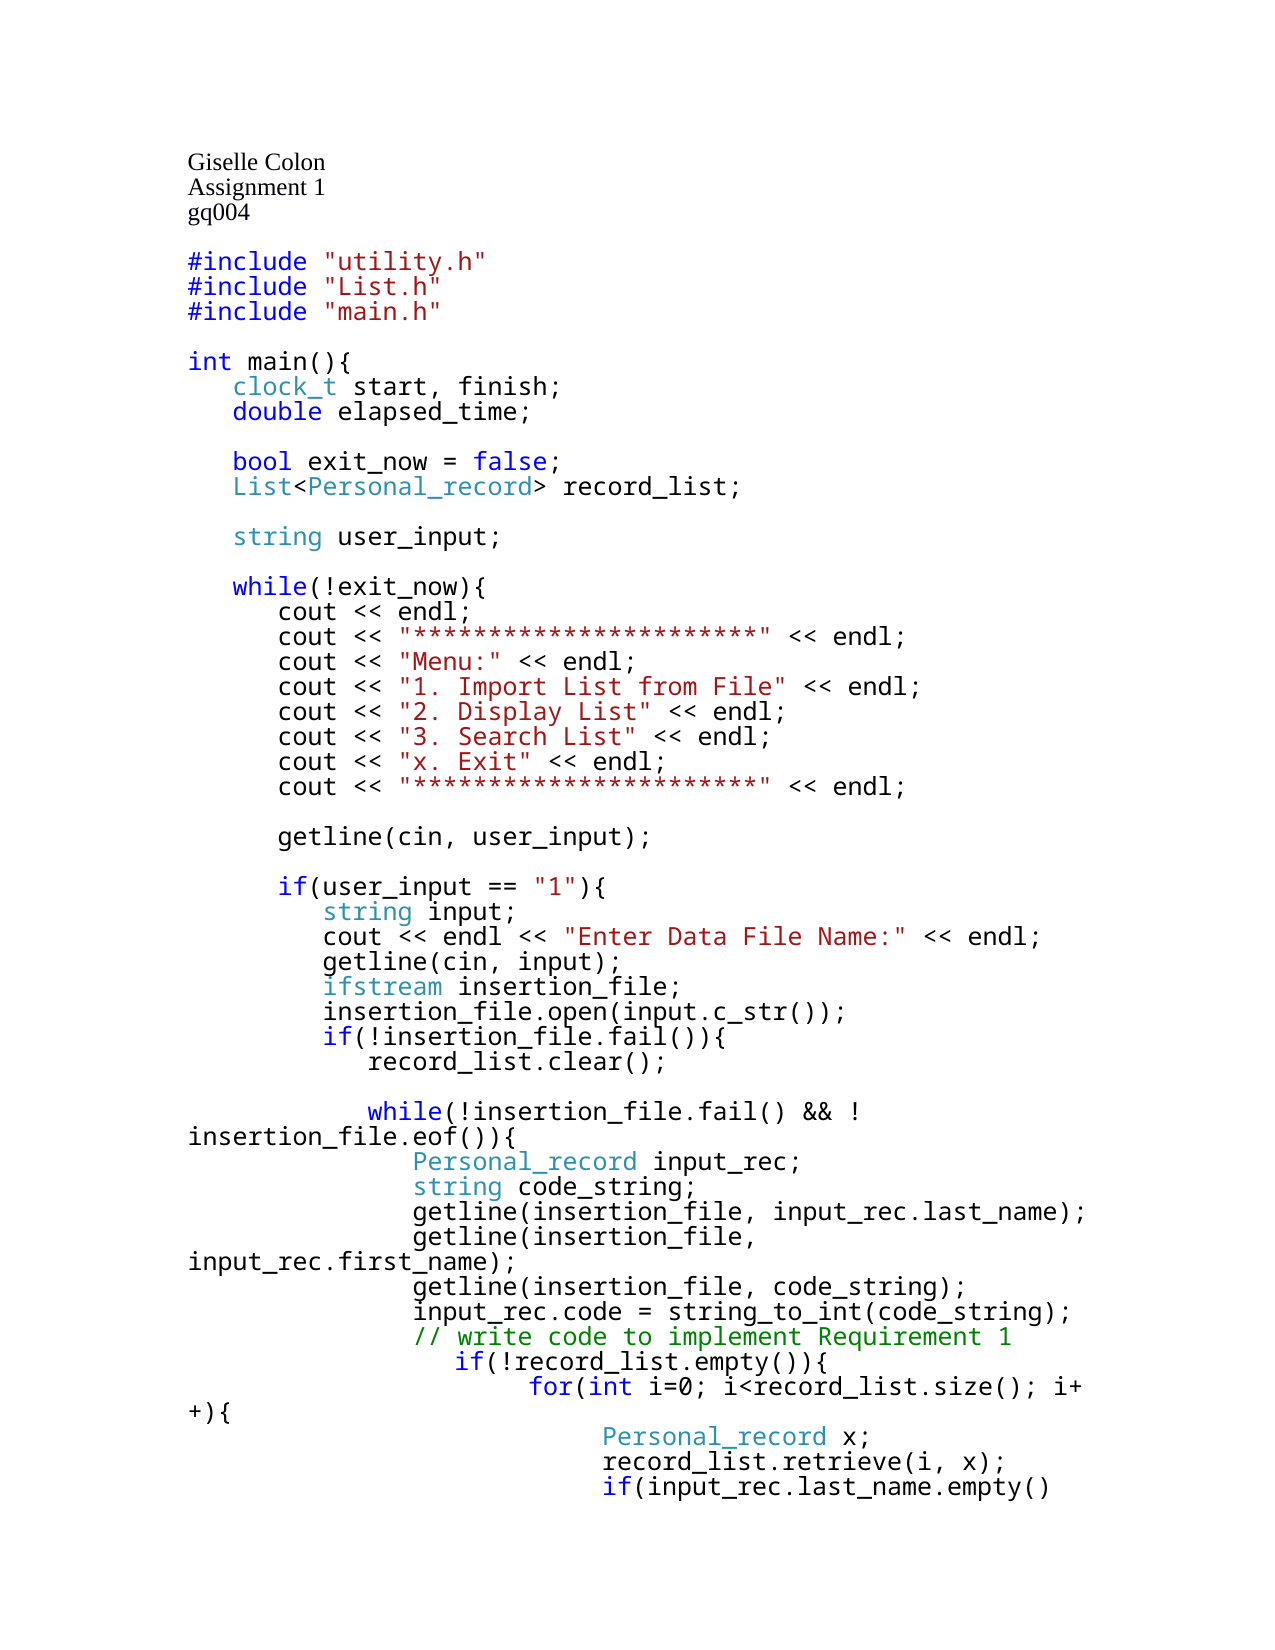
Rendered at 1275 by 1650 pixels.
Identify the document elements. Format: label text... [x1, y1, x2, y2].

text Giselle Colon [187, 150, 1087, 175]
text getline(insertion_file, input_rec.last_name); [187, 1200, 1087, 1225]
text cout << endl; [187, 600, 1087, 625]
text if(input_rec.last_name.empty() [187, 1475, 1087, 1500]
text bool exit_now = false; [187, 450, 1087, 475]
text input_rec.code = string_to_int(code_string); [187, 1300, 1087, 1325]
text cout << "***********************" << endl; [187, 625, 1087, 650]
text getline(insertion_file, code_string); [187, 1275, 1087, 1300]
text for(int i=0; i<record_list.size(); i++){ [187, 1375, 1087, 1425]
text clock_t start, finish; [187, 375, 1087, 400]
text if(!insertion_file.fail()){ [187, 1025, 1087, 1050]
text // write code to implement Requirement 1 [187, 1325, 1087, 1350]
text getline(cin, input); [187, 950, 1087, 975]
text insertion_file.open(input.c_str()); [187, 1000, 1087, 1025]
text cout << "***********************" << endl; [187, 775, 1087, 800]
text string input; [187, 900, 1087, 925]
text Assignment 1 [187, 175, 1087, 200]
text cout << "Menu:" << endl; [187, 650, 1087, 675]
text cout << "3. Search List" << endl; [187, 725, 1087, 750]
text ifstream insertion_file; [187, 975, 1087, 1000]
text if(!record_list.empty()){ [187, 1350, 1087, 1375]
text Personal_record x; [187, 1425, 1087, 1450]
text string user_input; [187, 525, 1087, 550]
text gq004 [187, 200, 1087, 225]
text record_list.clear(); [187, 1050, 1087, 1075]
text #include "List.h" [187, 275, 1087, 300]
text List<Personal_record> record_list; [187, 475, 1087, 500]
text #include "utility.h" [187, 250, 1087, 275]
text cout << "x. Exit" << endl; [187, 750, 1087, 775]
text getline(cin, user_input); [187, 825, 1087, 850]
text string code_string; [187, 1175, 1087, 1200]
text double elapsed_time; [187, 400, 1087, 425]
text int main(){ [187, 350, 1087, 375]
text cout << "1. Import List from File" << endl; [187, 675, 1087, 700]
text #include "main.h" [187, 300, 1087, 325]
text if(user_input == "1"){ [187, 875, 1087, 900]
text getline(insertion_file, input_rec.first_name); [187, 1225, 1087, 1275]
text cout << "2. Display List" << endl; [187, 700, 1087, 725]
text while(!exit_now){ [187, 575, 1087, 600]
text record_list.retrieve(i, x); [187, 1450, 1087, 1475]
text while(!insertion_file.fail() && !insertion_file.eof()){ [187, 1100, 1087, 1150]
text cout << endl << "Enter Data File Name:" << endl; [187, 925, 1087, 950]
text Personal_record input_rec; [187, 1150, 1087, 1175]
